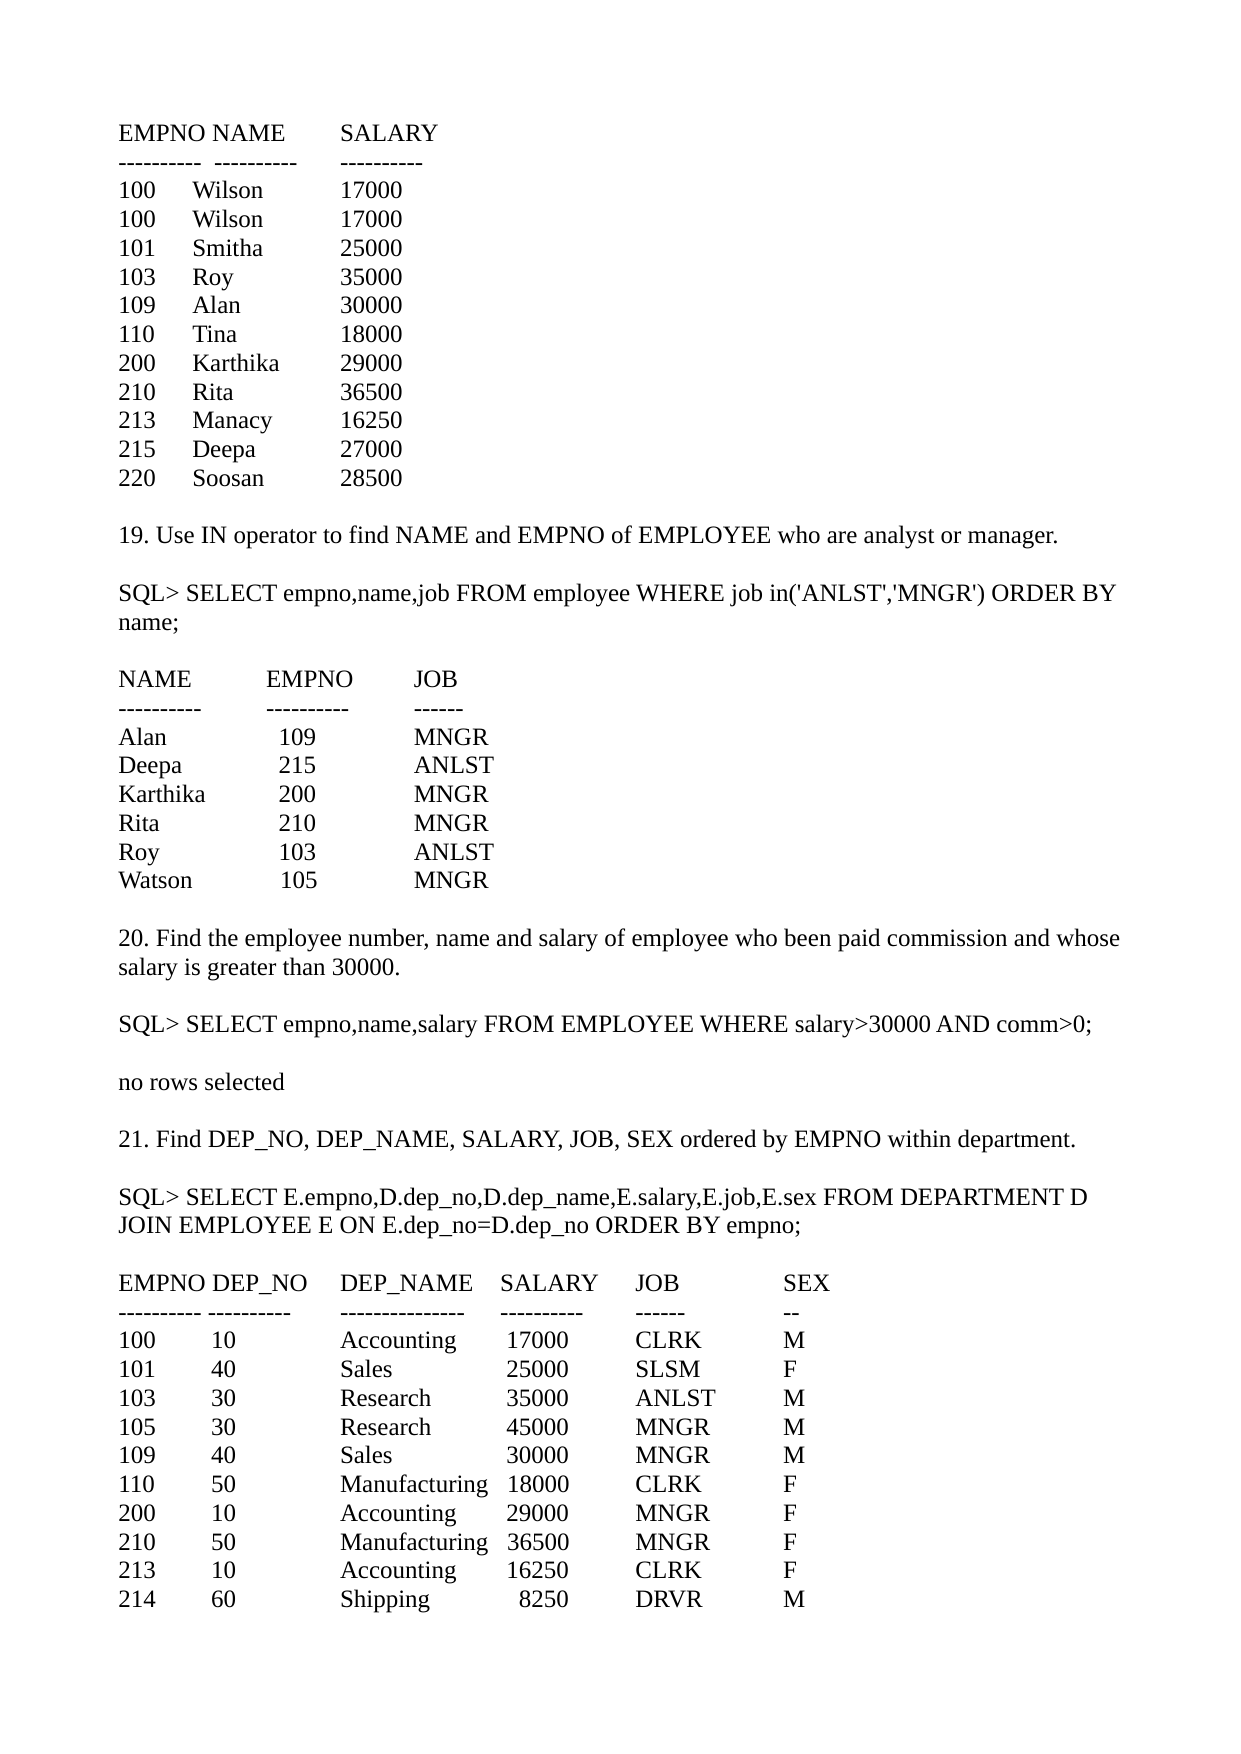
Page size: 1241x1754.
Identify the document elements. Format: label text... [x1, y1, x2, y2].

text 210 50 Manufacturing 36500 MNGR F [118, 1527, 1122, 1556]
text 103 30 Research 35000 ANLST M [118, 1383, 1122, 1412]
text 20. Find the employee number, name and salary of employee who been paid commission and whose salary is greater than 30000. [118, 923, 1122, 981]
text SQL> SELECT E.empno,D.dep_no,D.dep_name,E.salary,E.job,E.sex FROM DEPARTMENT D JOIN EMPLOYEE E ON E.dep_no=D.dep_no ORDER BY empno; [118, 1182, 1122, 1239]
text 109 Alan 30000 [118, 291, 1122, 319]
text no rows selected [118, 1067, 1122, 1096]
text ---------- ---------- --------------- ---------- ------ -- [118, 1297, 1122, 1326]
text 200 Karthika 29000 [118, 348, 1122, 377]
text 21. Find DEP_NO, DEP_NAME, SALARY, JOB, SEX ordered by EMPNO within department. [118, 1124, 1122, 1153]
text 213 10 Accounting 16250 CLRK F [118, 1556, 1122, 1584]
text 101 40 Sales 25000 SLSM F [118, 1354, 1122, 1383]
text 100 Wilson 17000 [118, 204, 1122, 233]
text 109 40 Sales 30000 MNGR M [118, 1441, 1122, 1469]
text Watson 105 MNGR [118, 866, 1122, 894]
text Karthika 200 MNGR [118, 779, 1122, 808]
text Deepa 215 ANLST [118, 751, 1122, 779]
text Alan 109 MNGR [118, 722, 1122, 751]
text 220 Soosan 28500 [118, 463, 1122, 492]
text Roy 103 ANLST [118, 837, 1122, 866]
text NAME EMPNO JOB [118, 664, 1122, 693]
text SQL> SELECT empno,name,job FROM employee WHERE job in('ANLST','MNGR') ORDER BY name; [118, 578, 1122, 636]
text 214 60 Shipping 8250 DRVR M [118, 1584, 1122, 1613]
text 100 10 Accounting 17000 CLRK M [118, 1326, 1122, 1354]
text Rita 210 MNGR [118, 808, 1122, 837]
text EMPNO NAME SALARY [118, 118, 1122, 147]
text ---------- ---------- ------ [118, 693, 1122, 722]
text 215 Deepa 27000 [118, 434, 1122, 463]
text ---------- ---------- ---------- [118, 147, 1122, 176]
text SQL> SELECT empno,name,salary FROM EMPLOYEE WHERE salary>30000 AND comm>0; [118, 1009, 1122, 1038]
text 100 Wilson 17000 [118, 176, 1122, 204]
text 105 30 Research 45000 MNGR M [118, 1412, 1122, 1441]
text 110 50 Manufacturing 18000 CLRK F [118, 1469, 1122, 1498]
text 200 10 Accounting 29000 MNGR F [118, 1498, 1122, 1527]
text 110 Tina 18000 [118, 319, 1122, 348]
text 213 Manacy 16250 [118, 406, 1122, 434]
text 19. Use IN operator to find NAME and EMPNO of EMPLOYEE who are analyst or manager. [118, 521, 1122, 549]
text 101 Smitha 25000 [118, 233, 1122, 262]
text 210 Rita 36500 [118, 377, 1122, 406]
text 103 Roy 35000 [118, 262, 1122, 291]
text EMPNO DEP_NO DEP_NAME SALARY JOB SEX [118, 1268, 1122, 1297]
